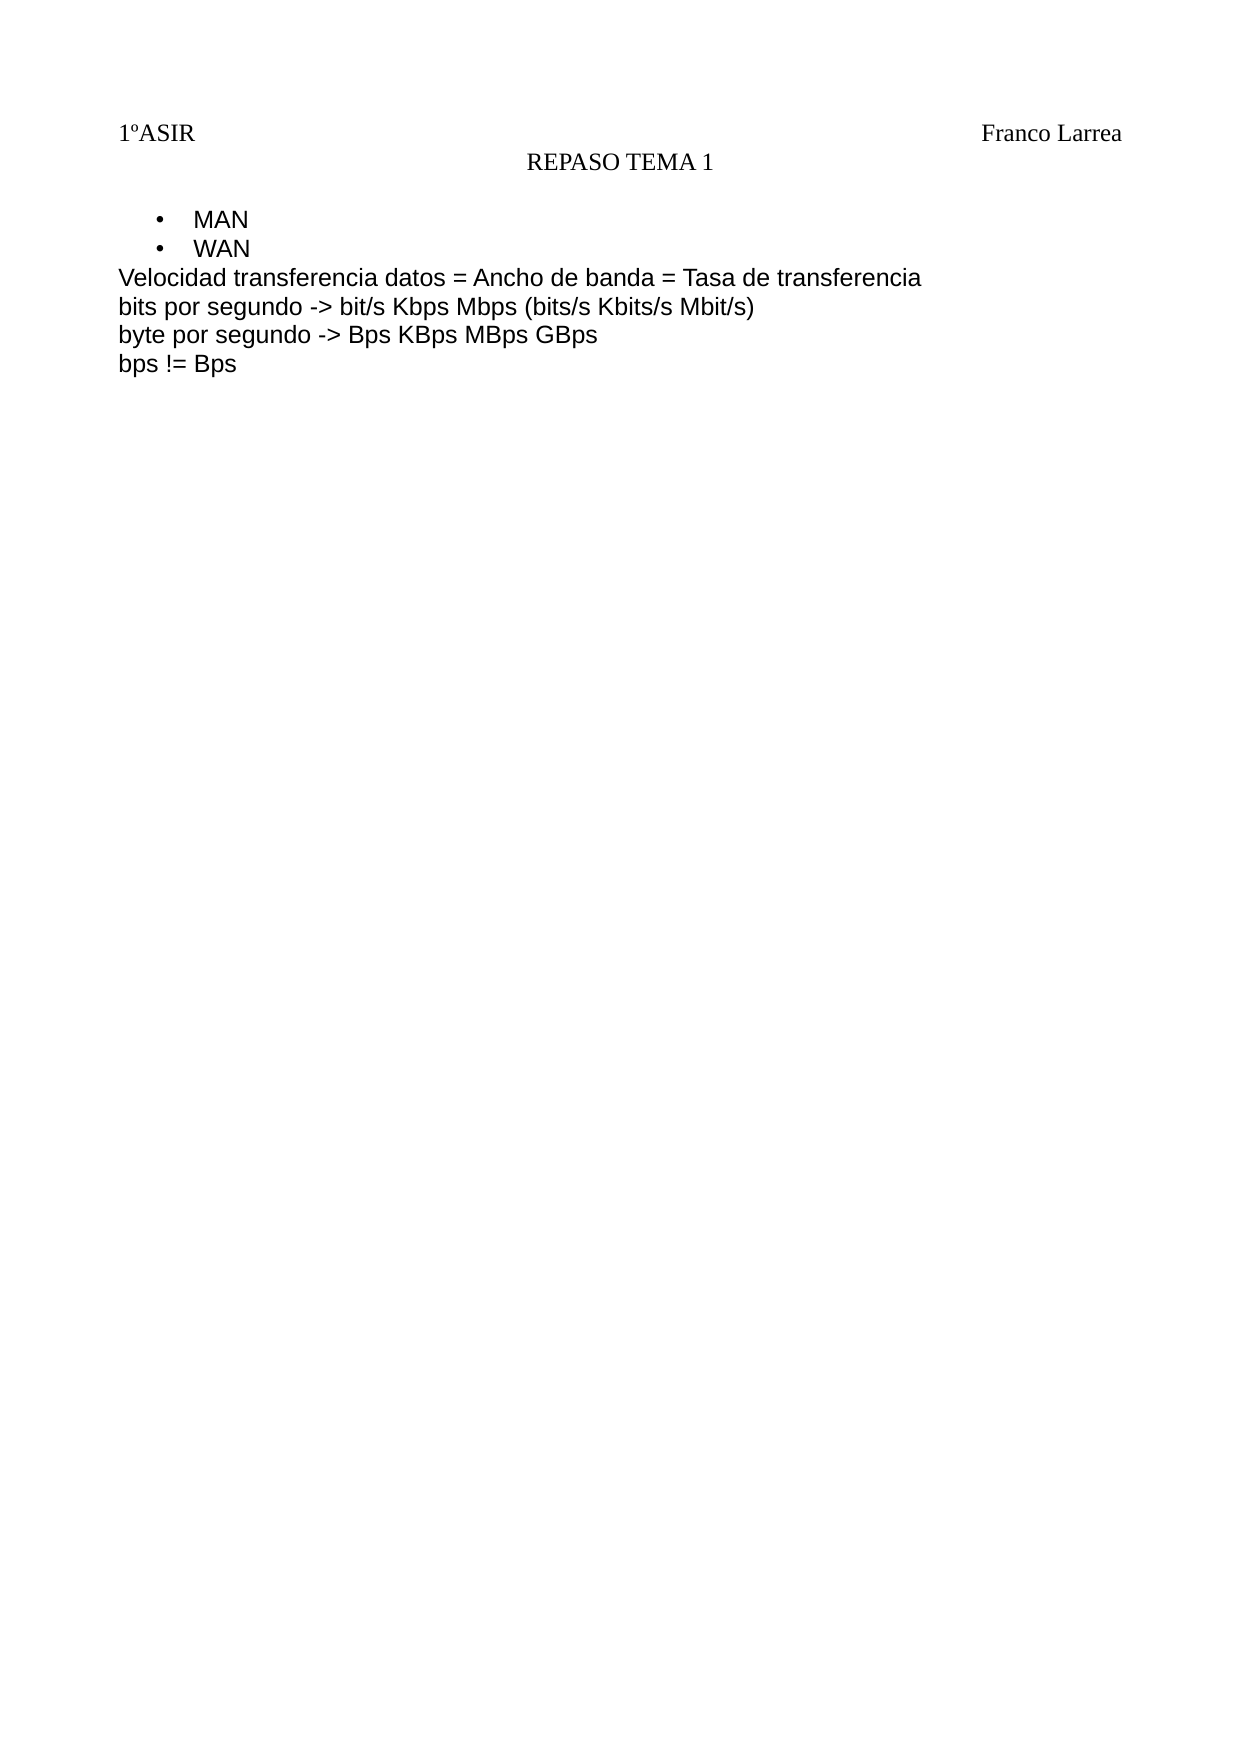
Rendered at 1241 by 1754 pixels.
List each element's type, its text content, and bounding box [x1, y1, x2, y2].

list MAN [156, 205, 1122, 234]
list WAN [156, 234, 1122, 263]
text Velocidad transferencia datos = Ancho de banda = Tasa de transferencia bits por segundo -> bit/s Kbps Mbps (bits/s Kbits/s Mbit/s) byte por segundo -> Bps KBps MBps GBps bps != Bps [118, 263, 1122, 378]
